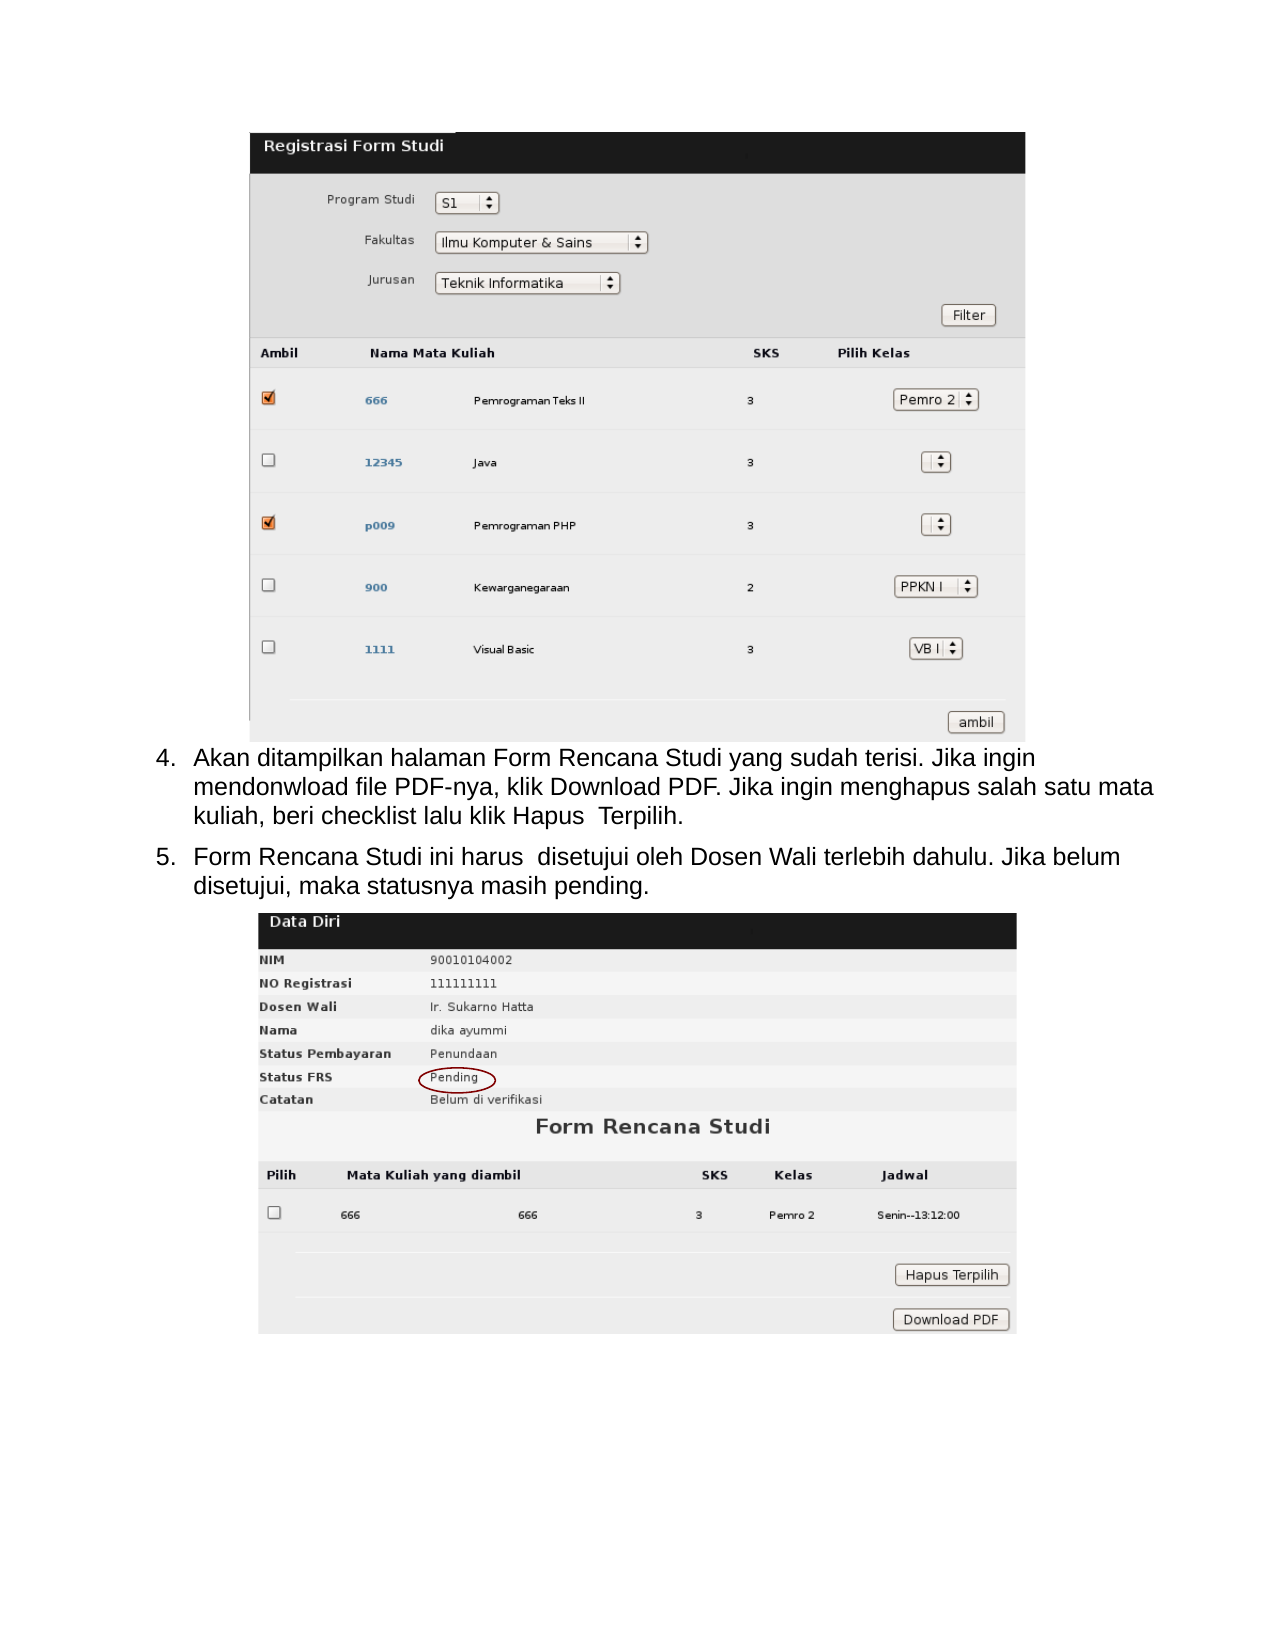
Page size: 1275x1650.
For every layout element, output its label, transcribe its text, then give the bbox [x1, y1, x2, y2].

list Akan ditampilkan halaman Form Rencana Studi yang sudah terisi. Jika ingin mendonwload file PDF-nya, klik Download PDF. Jika ingin menghapus salah satu mata kuliah, beri checklist lalu klik Hapus Terpilih. [156, 118, 1157, 829]
list Form Rencana Studi ini harus disetujui oleh Dosen Wali terlebih dahulu. Jika belum disetujui, maka statusnya masih pending. [156, 842, 1157, 899]
picture [249, 132, 1026, 742]
picture [258, 913, 1017, 1334]
